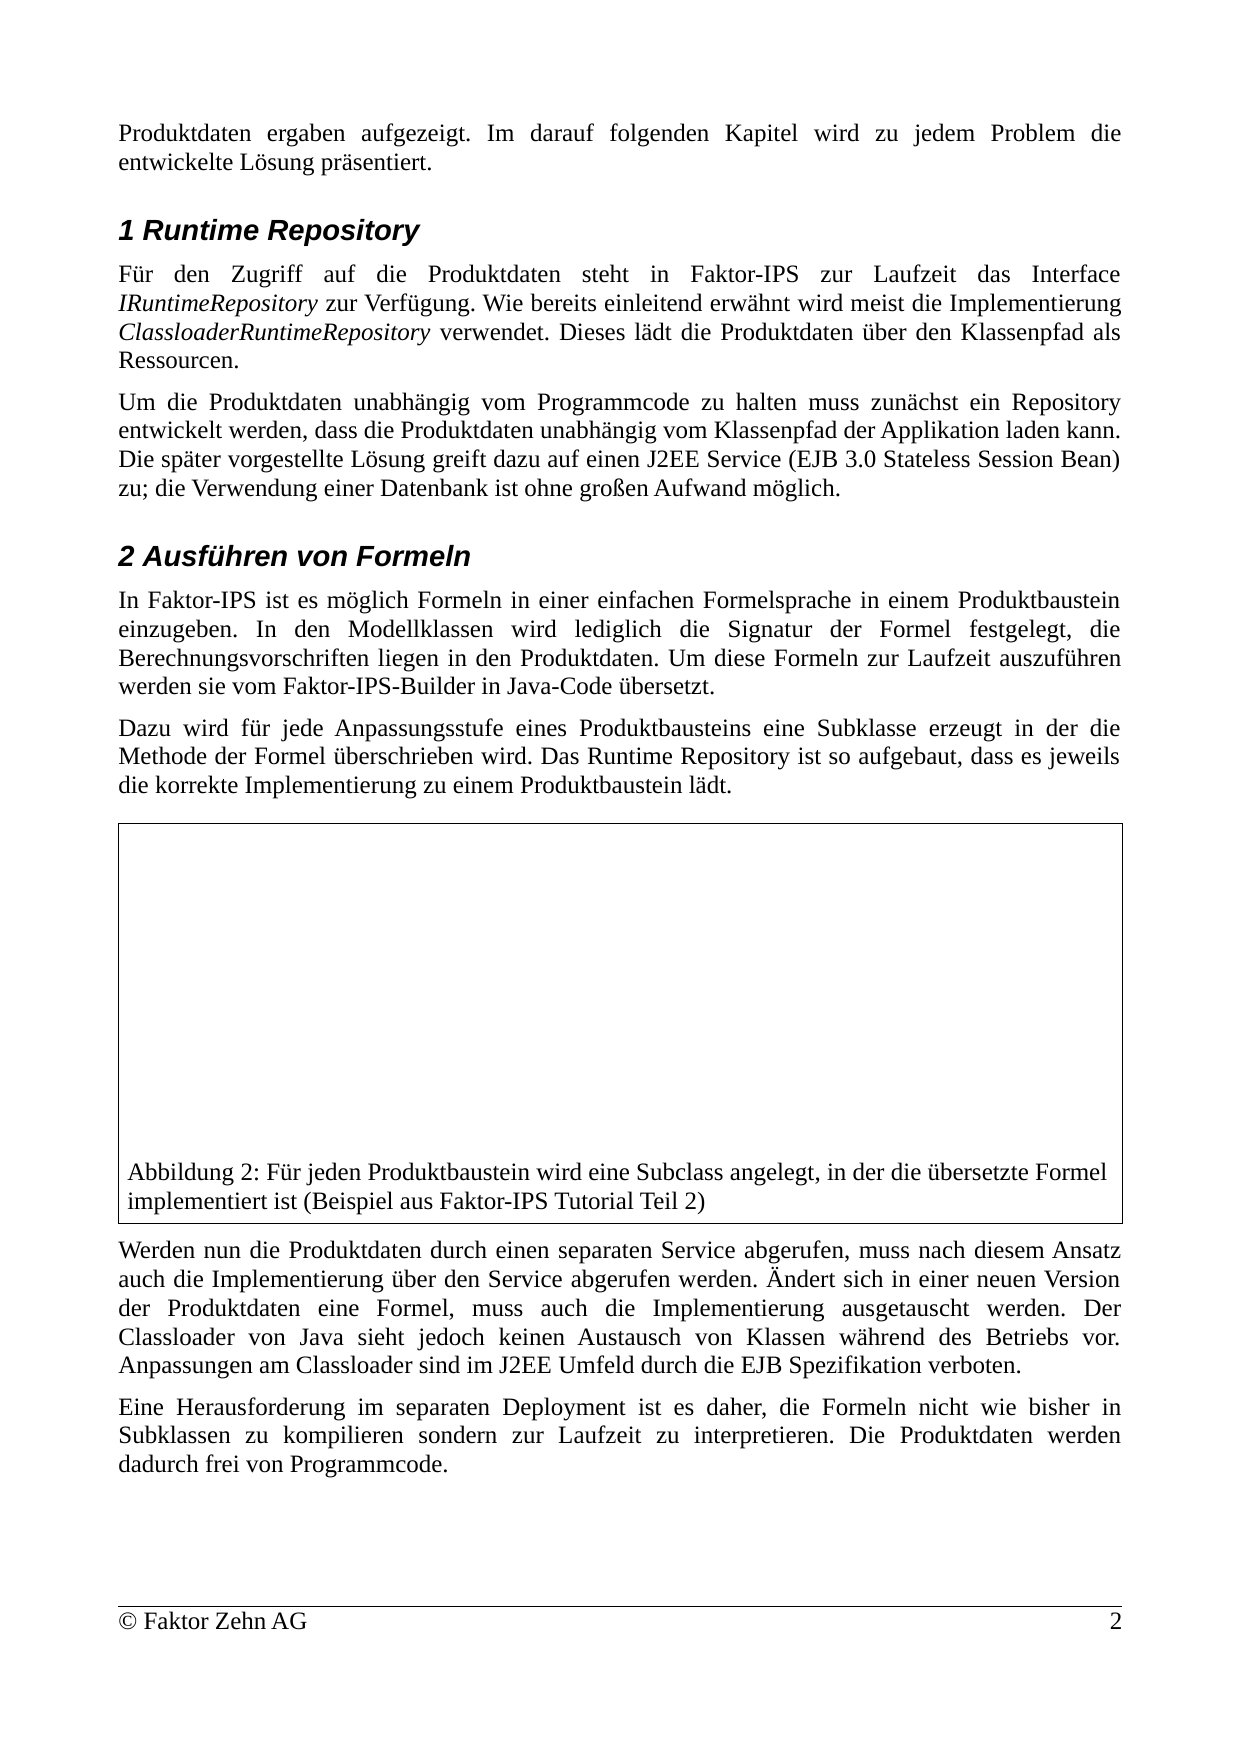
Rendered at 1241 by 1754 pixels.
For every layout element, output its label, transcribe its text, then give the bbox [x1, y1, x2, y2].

text [119, 824, 1122, 1223]
text Werden nun die Produktdaten durch einen separaten Service abgerufen, muss nach diesem Ansatz auch die Implementierung über den Service abgerufen werden. Ändert sich in einer neuen Version der Produktdaten eine Formel, muss auch die Implementierung ausgetauscht werden. Der Classloader von Java sieht jedoch keinen Austausch von Klassen während des Betriebs vor. Anpassungen am Classloader sind im J2EE Umfeld durch die EJB Spezifikation verboten. [118, 1224, 1122, 1379]
text Dazu wird für jede Anpassungsstufe eines Produktbausteins eine Subklasse erzeugt in der die Methode der Formel überschrieben wird. Das Runtime Repository ist so aufgebaut, dass es jeweils die korrekte Implementierung zu einem Produktbaustein lädt. [118, 713, 1122, 799]
text Abbildung 2: Für jeden Produktbaustein wird eine Subclass angelegt, in der die übersetzte Formel implementiert ist (Beispiel aus Faktor-IPS Tutorial Teil 2) [127, 1157, 1113, 1214]
text Um die Produktdaten unabhängig vom Programmcode zu halten muss zunächst ein Repository entwickelt werden, dass die Produktdaten unabhängig vom Klassenpfad der Applikation laden kann. Die später vorgestellte Lösung greift dazu auf einen J2EE Service (EJB 3.0 Stateless Session Bean) zu; die Verwendung einer Datenbank ist ohne großen Aufwand möglich. [118, 387, 1122, 502]
subtitle 2 Ausführen von Formeln [118, 539, 1122, 573]
text In Faktor-IPS ist es möglich Formeln in einer einfachen Formelsprache in einem Produktbaustein einzugeben. In den Modellklassen wird lediglich die Signatur der Formel festgelegt, die Berechnungsvorschriften liegen in den Produktdaten. Um diese Formeln zur Laufzeit auszuführen werden sie vom Faktor-IPS-Builder in Java-Code übersetzt. [118, 585, 1122, 700]
text Für den Zugriff auf die Produktdaten steht in Faktor-IPS zur Laufzeit das Interface IRuntimeRepository zur Verfügung. Wie bereits einleitend erwähnt wird meist die Implementierung ClassloaderRuntimeRepository verwendet. Dieses lädt die Produktdaten über den Klassenpfad als Ressourcen. [118, 259, 1122, 374]
subtitle 1 Runtime Repository [118, 213, 1122, 247]
text Eine Herausforderung im separaten Deployment ist es daher, die Formeln nicht wie bisher in Subklassen zu kompilieren sondern zur Laufzeit zu interpretieren. Die Produktdaten werden dadurch frei von Programmcode. [118, 1392, 1122, 1478]
text [118, 811, 1122, 823]
text Produktdaten ergaben aufgezeigt. Im darauf folgenden Kapitel wird zu jedem Problem die entwickelte Lösung präsentiert. [118, 118, 1122, 176]
